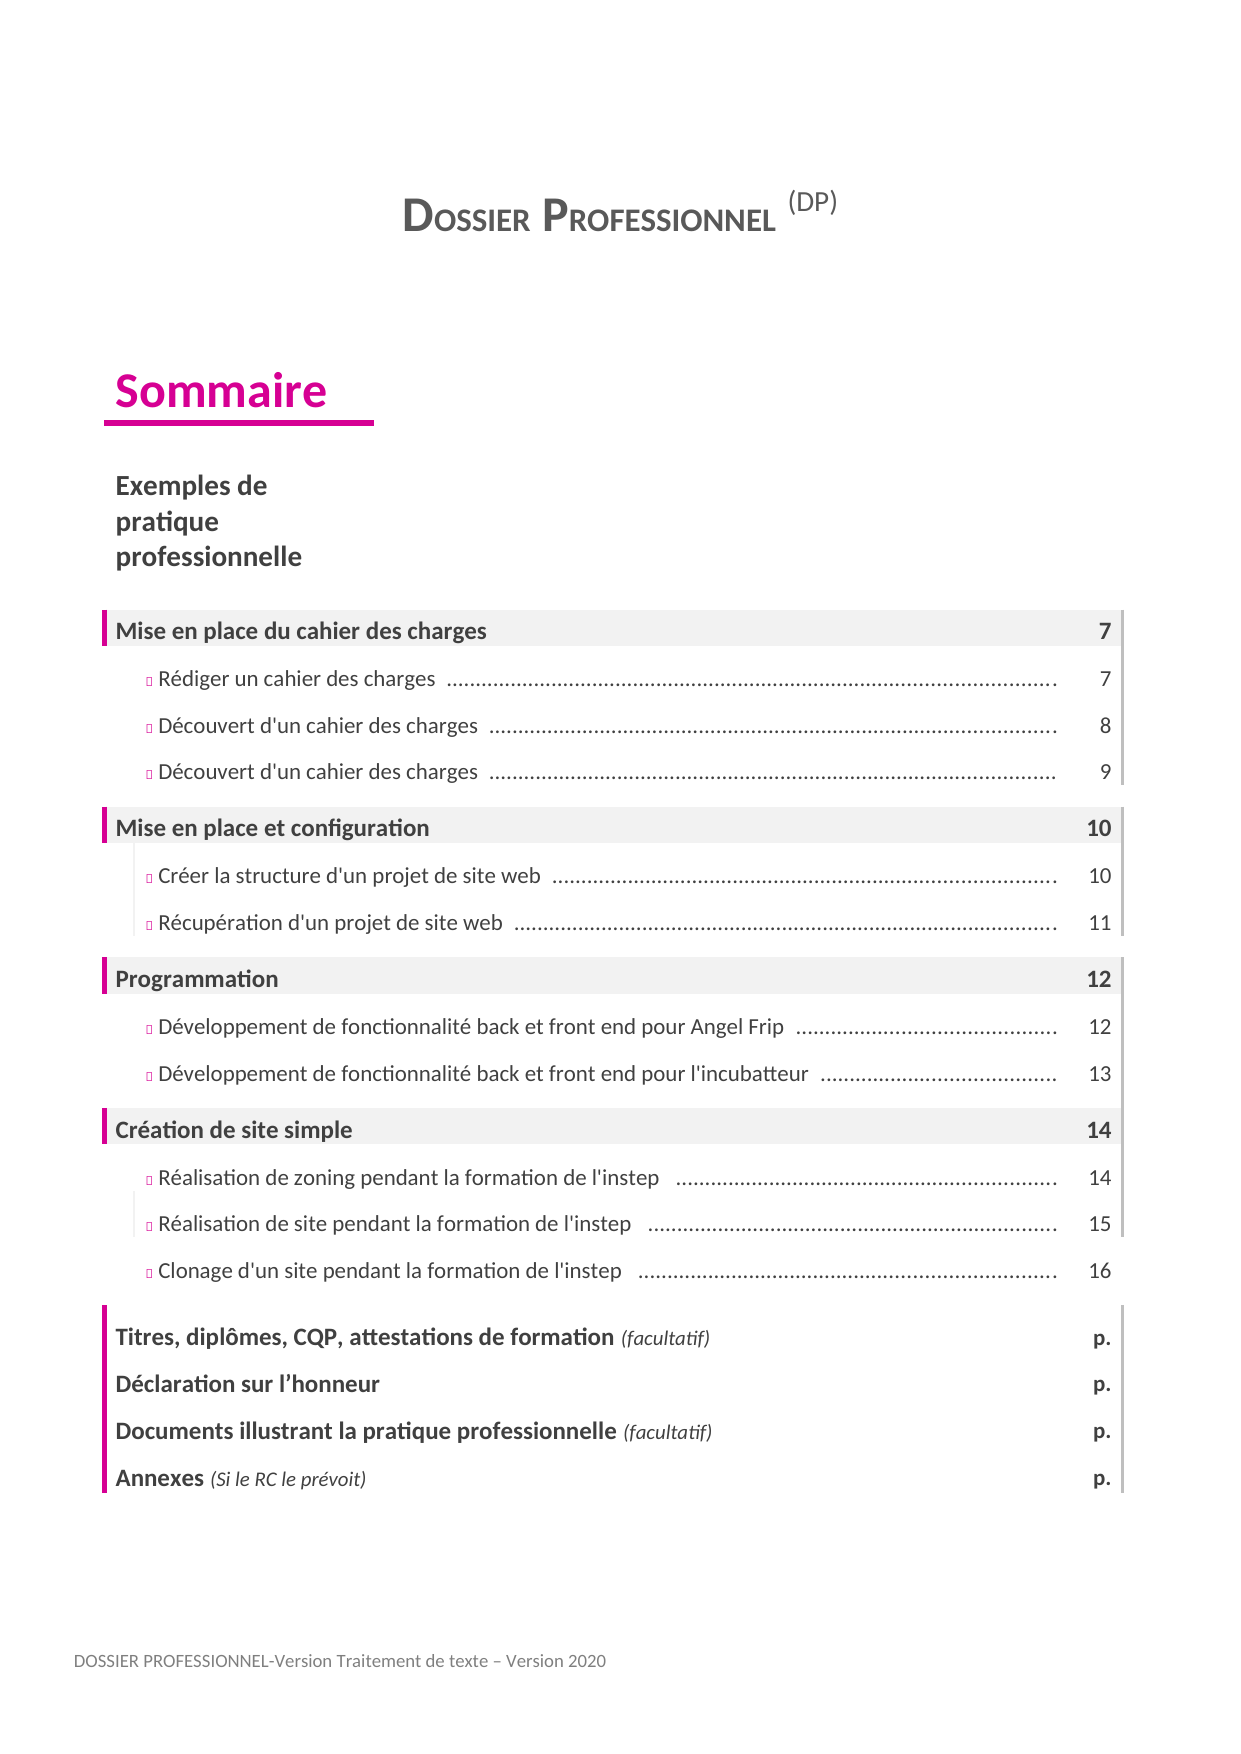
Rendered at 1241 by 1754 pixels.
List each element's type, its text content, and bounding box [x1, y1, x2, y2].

table_cell Mise en place du cahier des charges [107, 610, 1069, 646]
table_cell [134, 936, 1069, 957]
table_cell Titres, diplômes, CQP, attestations de formation (facultatif) [107, 1305, 1069, 1352]
table_cell [134, 1284, 1069, 1305]
table_cell [104, 646, 134, 692]
table_cell [104, 1144, 134, 1191]
table_cell [104, 785, 134, 807]
table_cell [1069, 785, 1122, 807]
table_cell 15 [1069, 1191, 1121, 1237]
table_cell 9 [1069, 739, 1121, 785]
table_cell  Rédiger un cahier des charges . [134, 646, 1069, 692]
table_cell 11 [1069, 890, 1121, 936]
table_header Sommaire [104, 353, 374, 420]
table_cell 13 [1069, 1040, 1121, 1087]
table_cell p. [1069, 1399, 1121, 1446]
table_cell 10 [1069, 843, 1121, 889]
table_cell [104, 936, 134, 957]
table_cell 8 [1069, 693, 1121, 739]
table_cell  Réalisation de zoning pendant la formation de l'instep . [134, 1144, 1069, 1191]
table_cell Documents illustrant la pratique professionnelle (facultatif) [107, 1399, 1069, 1446]
table_cell  Réalisation de site pendant la formation de l'instep . [135, 1191, 1069, 1237]
table_cell p. [1069, 1305, 1121, 1352]
table_cell  Développement de fonctionnalité back et front end pour l'incubatteur [134, 1040, 1069, 1087]
table_cell [104, 1040, 134, 1087]
table_cell [134, 1087, 1069, 1108]
table_cell  Découvert d'un cahier des charges [134, 739, 1069, 785]
table_cell [1069, 1087, 1121, 1108]
table_cell [104, 890, 133, 936]
table_cell [104, 1191, 133, 1237]
table_header [374, 353, 1122, 420]
table_cell 14 [1069, 1144, 1121, 1191]
table_cell  Développement de fonctionnalité back et front end pour Angel Frip . [134, 994, 1069, 1040]
table_cell 12 [1069, 957, 1121, 994]
table_cell [374, 420, 1122, 609]
table_cell 7 [1069, 646, 1121, 692]
table_cell Mise en place et configuration [107, 807, 1069, 843]
table_cell [104, 693, 134, 739]
table_cell  Clonage d'un site pendant la formation de l'instep . [134, 1237, 1069, 1284]
table_cell [104, 994, 134, 1040]
table_cell  Récupération d'un projet de site web . [135, 890, 1069, 936]
table_cell [104, 1087, 134, 1108]
table_cell [1069, 1284, 1122, 1305]
table_cell p. [1069, 1352, 1121, 1399]
table_cell 14 [1069, 1108, 1121, 1144]
table_cell [104, 843, 133, 889]
table_cell 12 [1069, 994, 1121, 1040]
table_cell Exemples de pratique professionnelle [104, 426, 374, 609]
table_cell Programmation [107, 957, 1069, 994]
table_cell  Découvert d'un cahier des charges . [134, 693, 1069, 739]
table_cell [134, 785, 1069, 807]
table_cell  Créer la structure d'un projet de site web . [135, 843, 1069, 889]
table_cell Annexes (Si le RC le prévoit) [107, 1446, 1069, 1492]
table_cell Création de site simple [107, 1108, 1069, 1144]
table_cell [104, 1284, 134, 1305]
table_cell p. [1069, 1446, 1121, 1492]
table_cell 10 [1069, 807, 1121, 843]
table_cell 7 [1069, 610, 1121, 646]
table_cell [104, 1237, 134, 1284]
table_cell [1069, 936, 1122, 957]
table_cell [104, 739, 134, 785]
table_cell 16 [1069, 1237, 1122, 1284]
table_cell Déclaration sur l’honneur [107, 1352, 1069, 1399]
